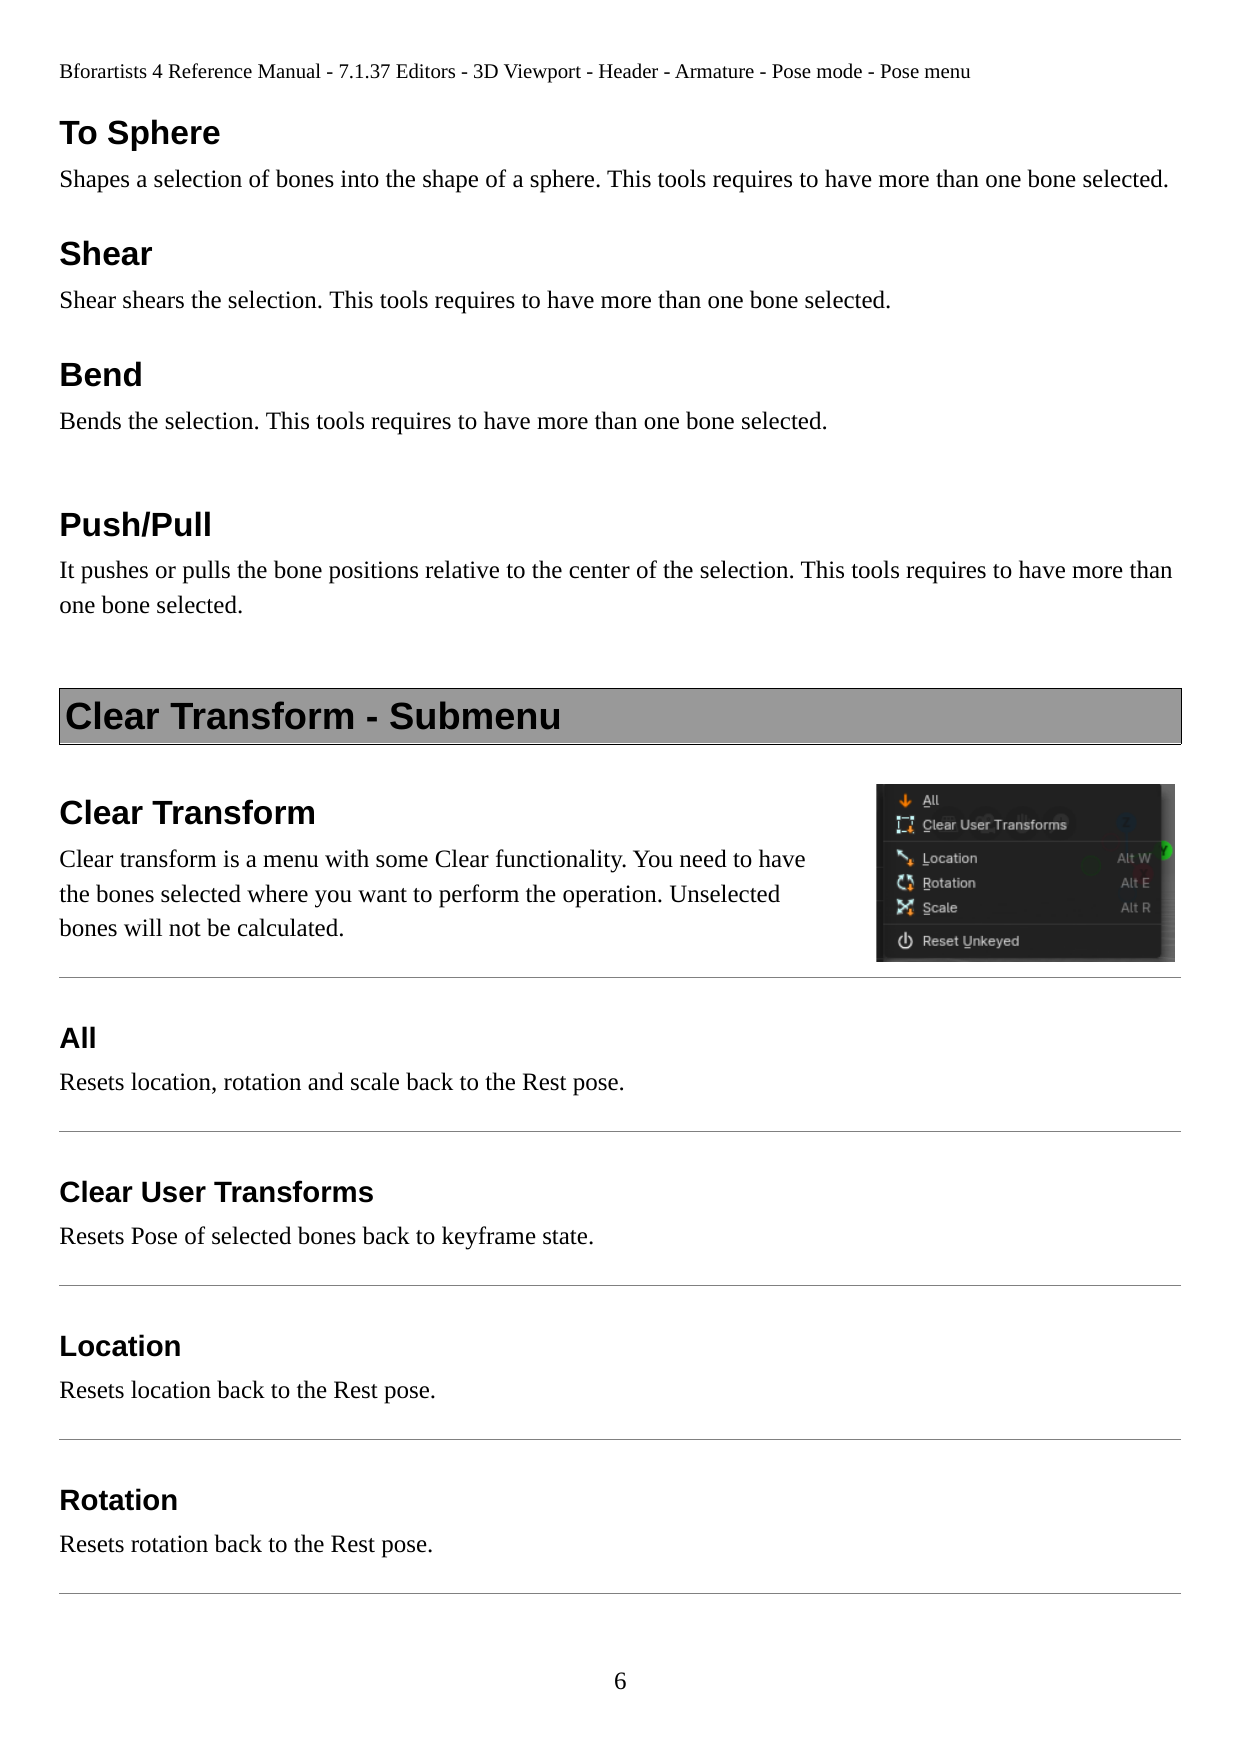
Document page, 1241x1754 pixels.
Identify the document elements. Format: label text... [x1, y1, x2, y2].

subtitle All [59, 1021, 1181, 1055]
text Resets location back to the Rest pose. [59, 1375, 1181, 1404]
text Bends the selection. This tools requires to have more than one bone selected. [59, 406, 1181, 434]
text Shear shears the selection. This tools requires to have more than one bone selected. [59, 285, 1181, 313]
text Resets rotation back to the Rest pose. [59, 1529, 1181, 1558]
subtitle Bend [59, 355, 1181, 393]
text Clear transform is a menu with some Clear functionality. You need to have the bones selected where you want to perform the operation. Unselected bones will not be calculated. [59, 844, 876, 942]
subtitle Rotation [59, 1483, 1181, 1517]
table_header Clear Transform - Submenu [60, 689, 1181, 743]
picture [876, 784, 1175, 962]
subtitle Location [59, 1329, 1181, 1363]
text Resets location, rotation and scale back to the Rest pose. [59, 1067, 1181, 1096]
text Resets Pose of selected bones back to keyframe state. [59, 1221, 1181, 1250]
subtitle To Sphere [59, 113, 1181, 151]
subtitle Clear User Transforms [59, 1175, 1181, 1209]
subtitle Shear [59, 234, 1181, 272]
subtitle Push/Pull [59, 504, 1181, 543]
subtitle Clear Transform [59, 793, 876, 832]
text It pushes or pulls the bone positions relative to the center of the selection. This tools requires to have more than one bone selected. [59, 556, 1181, 619]
text Shapes a selection of bones into the shape of a sphere. This tools requires to have more than one bone selected. [59, 164, 1181, 192]
